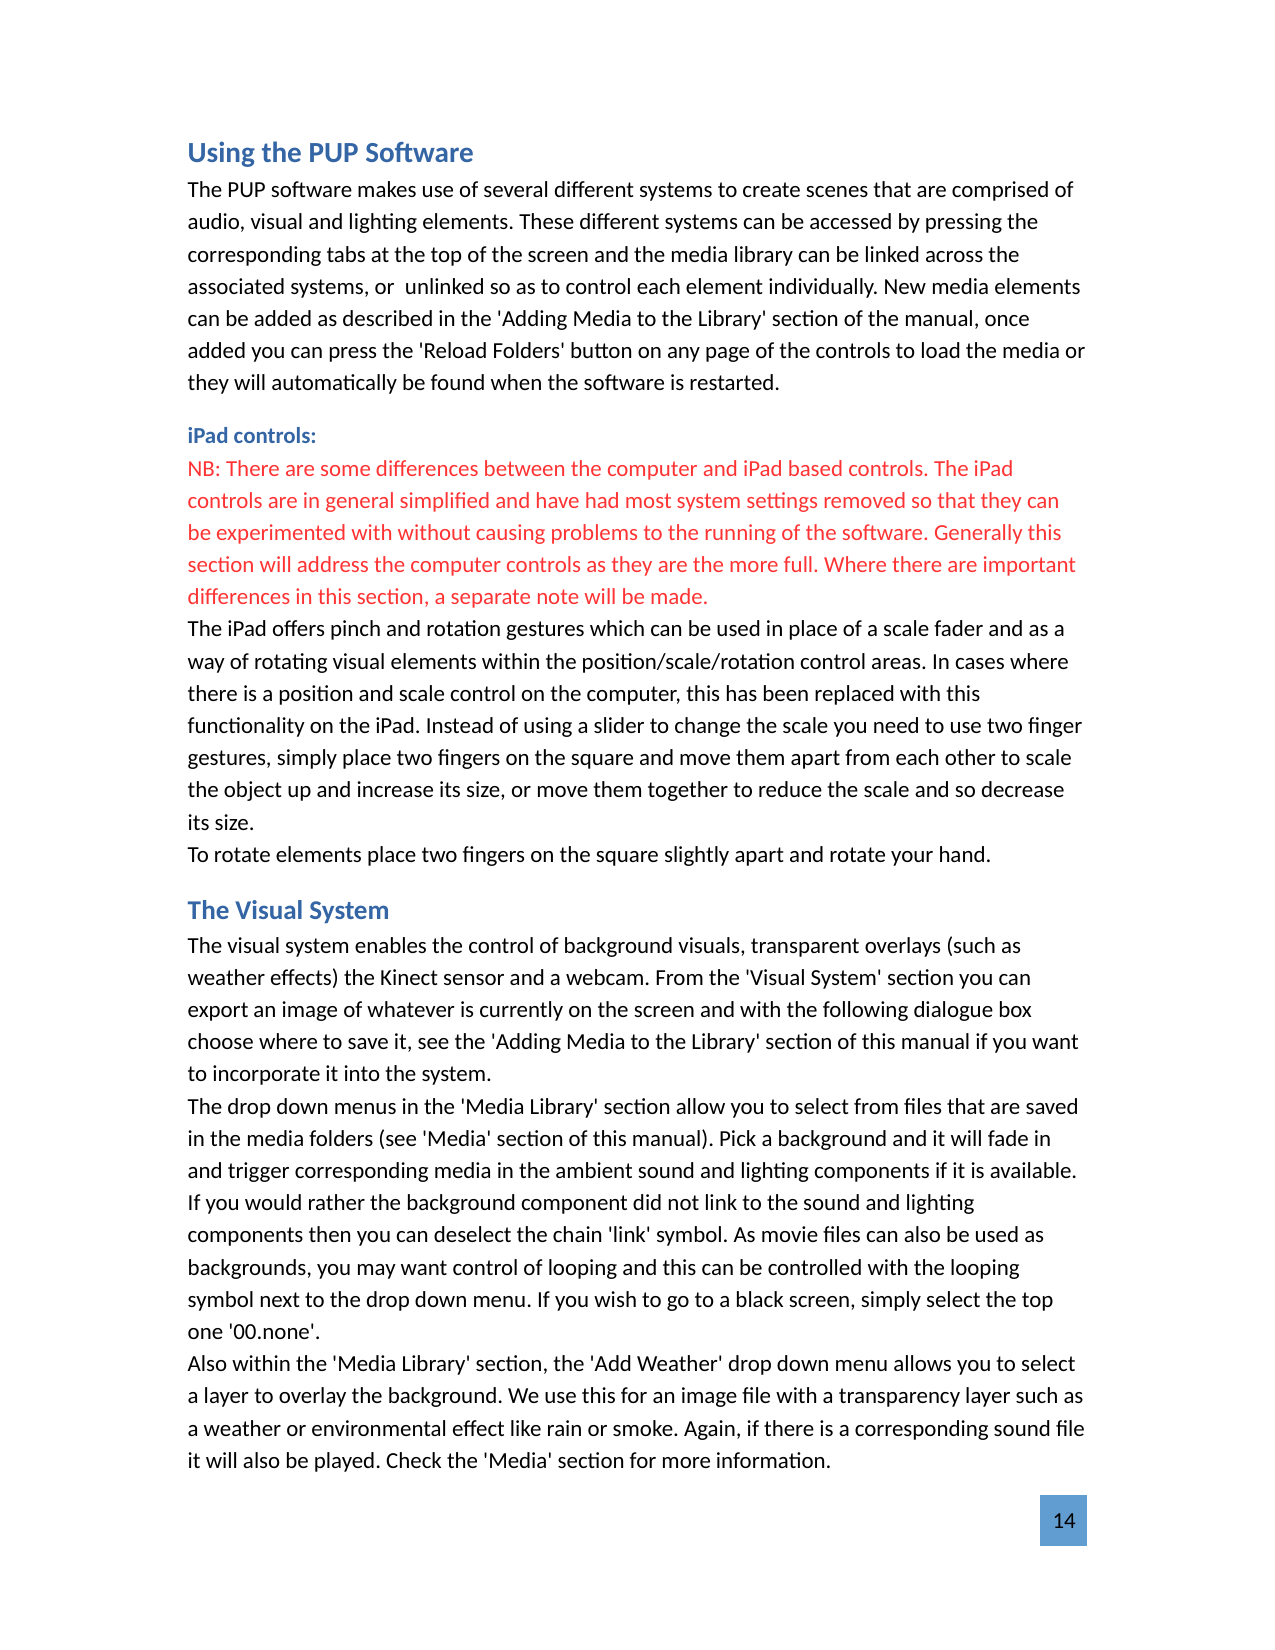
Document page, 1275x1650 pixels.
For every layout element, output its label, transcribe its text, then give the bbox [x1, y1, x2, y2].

text To rotate elements place two fingers on the square slightly apart and rotate your hand. [187, 840, 1087, 868]
subtitle The Visual System [187, 893, 1087, 926]
subtitle Using the PUP Software [187, 134, 1087, 170]
subtitle iPad controls: [187, 421, 1087, 449]
text Also within the 'Media Library' section, the 'Add Weather' drop down menu allows you to select a layer to overlay the background. We use this for an image file with a transparency layer such as a weather or environmental effect like rain or smoke. Again, if there is a corresponding sound file it will also be played. Check the 'Media' section for more information. [187, 1349, 1087, 1474]
text NB: There are some differences between the computer and iPad based controls. The iPad controls are in general simplified and have had most system settings removed so that they can be experimented with without causing problems to the running of the software. Generally this section will address the computer controls as they are the more full. Where there are important differences in this section, a separate note will be made. [187, 454, 1087, 610]
text The PUP software makes use of several different systems to create scenes that are comprised of audio, visual and lighting elements. These different systems can be accessed by pressing the corresponding tabs at the top of the screen and the media library can be linked across the associated systems, or unlinked so as to control each element individually. New media elements can be added as described in the 'Adding Media to the Library' section of the manual, once added you can press the 'Reload Folders' button on any page of the controls to load the media or they will automatically be found when the software is restarted. [187, 175, 1087, 396]
text The drop down menus in the 'Media Library' section allow you to select from files that are saved in the media folders (see 'Media' section of this manual). Pick a background and it will fade in and trigger corresponding media in the ambient sound and lighting components if it is available. If you would rather the background component did not link to the sound and lighting components then you can deselect the chain 'link' symbol. As movie files can also be used as backgrounds, you may want control of looping and this can be controlled with the looping symbol next to the drop down menu. If you wish to go to a black screen, simply select the top one '00.none'. [187, 1092, 1087, 1345]
text The visual system enables the control of background visuals, transparent overlays (such as weather effects) the Kinect sensor and a webcam. From the 'Visual System' section you can export an image of whatever is currently on the screen and with the following dialogue box choose where to save it, see the 'Adding Media to the Library' section of this manual if you want to incorporate it into the system. [187, 931, 1087, 1088]
text The iPad offers pinch and rotation gestures which can be used in place of a scale fader and as a way of rotating visual elements within the position/scale/rotation control areas. In cases where there is a position and scale control on the computer, this has been replaced with this functionality on the iPad. Instead of using a slider to change the scale you need to use two finger gestures, simply place two fingers on the square and move them apart from each other to scale the object up and increase its size, or move them together to reduce the scale and so decrease its size. [187, 614, 1087, 836]
